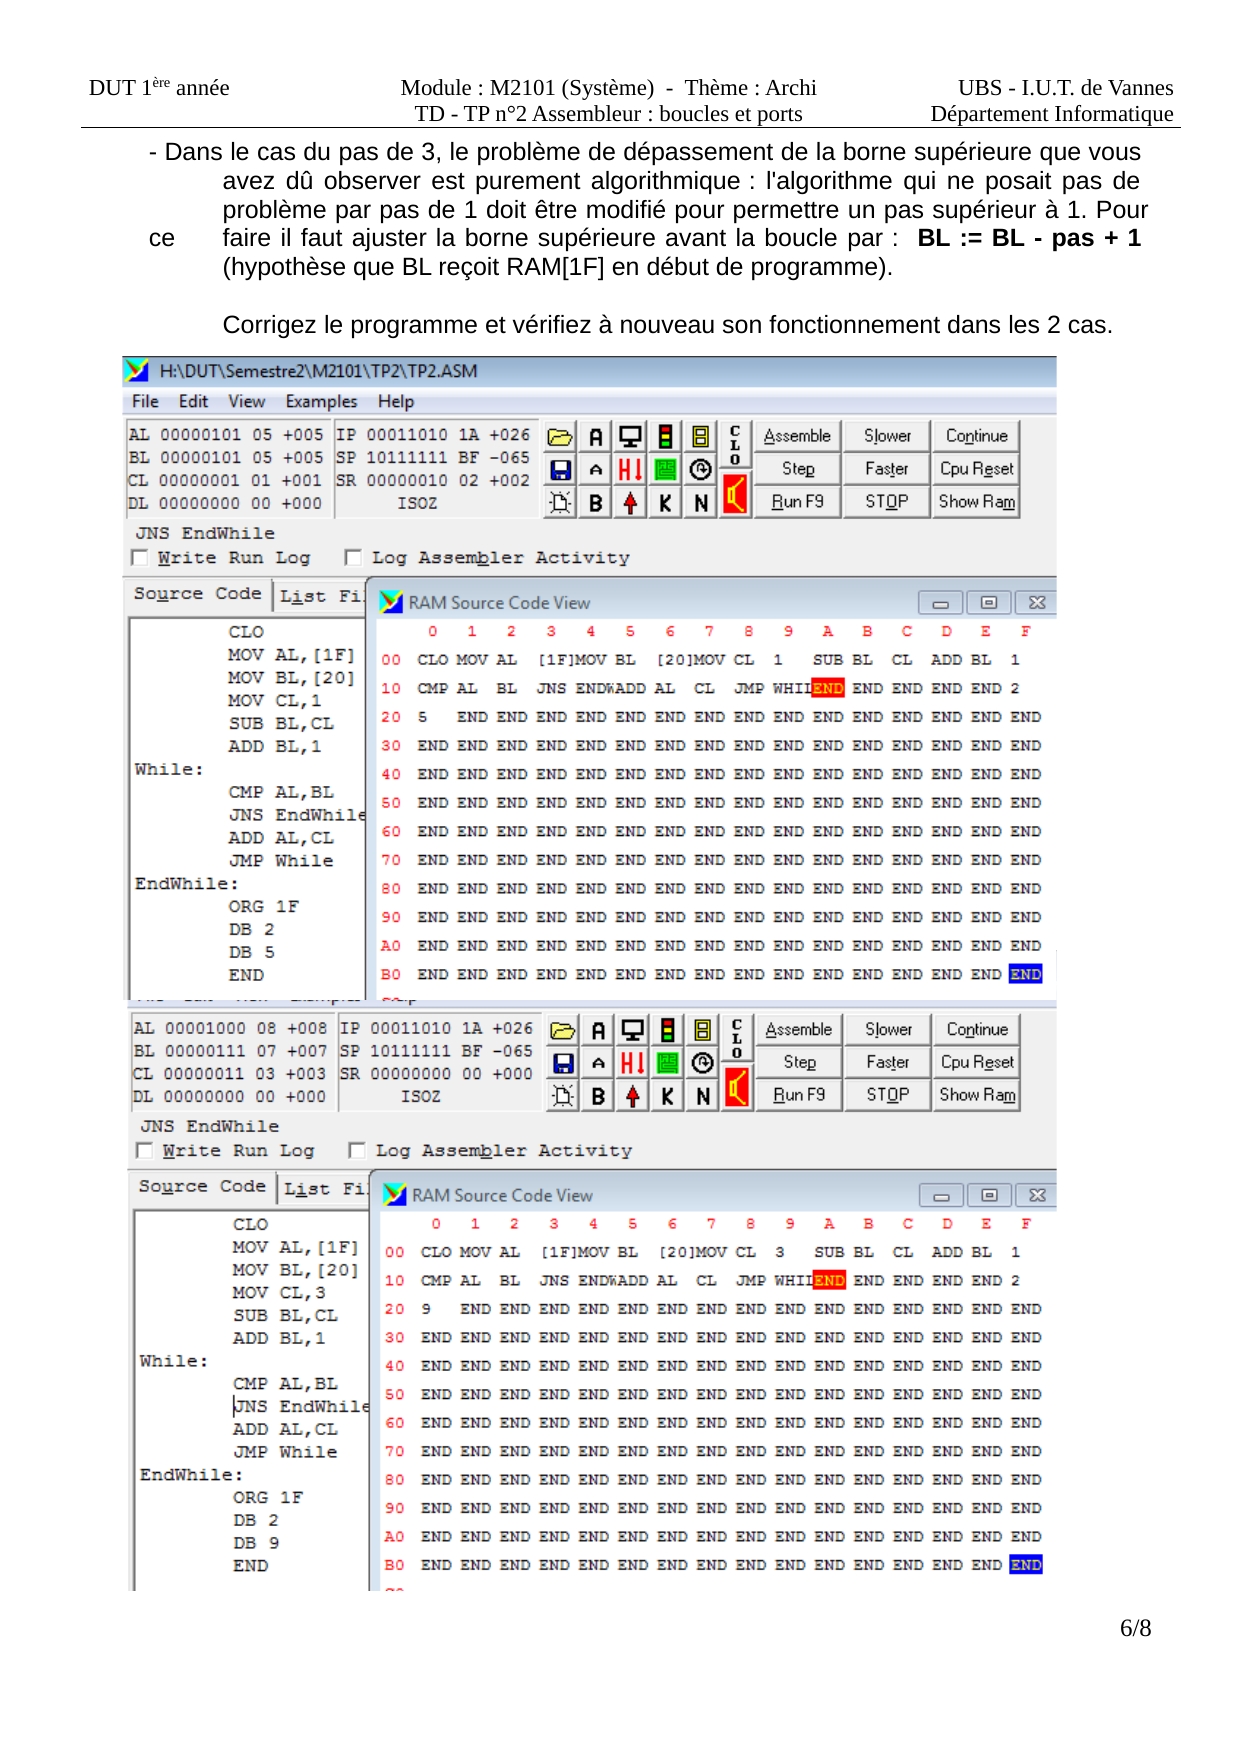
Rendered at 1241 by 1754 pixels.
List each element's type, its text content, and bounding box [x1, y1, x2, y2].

text Corrigez le programme et vérifiez à nouveau son fonctionnement dans les 2 cas. [148, 310, 1152, 338]
text - Dans le cas du pas de 3, le problème de dépassement de la borne supérieure que vous avez dû observer est purement algorithmique : l'algorithme qui ne posait pas de problème par pas de 1 doit être modifié pour permettre un pas supérieur à 1. Pour ce faire il faut ajuster la borne supérieure avant la boucle par : BL := BL - pas + 1 (hypothèse que BL reçoit RAM[1F] en début de programme). [148, 137, 1152, 281]
